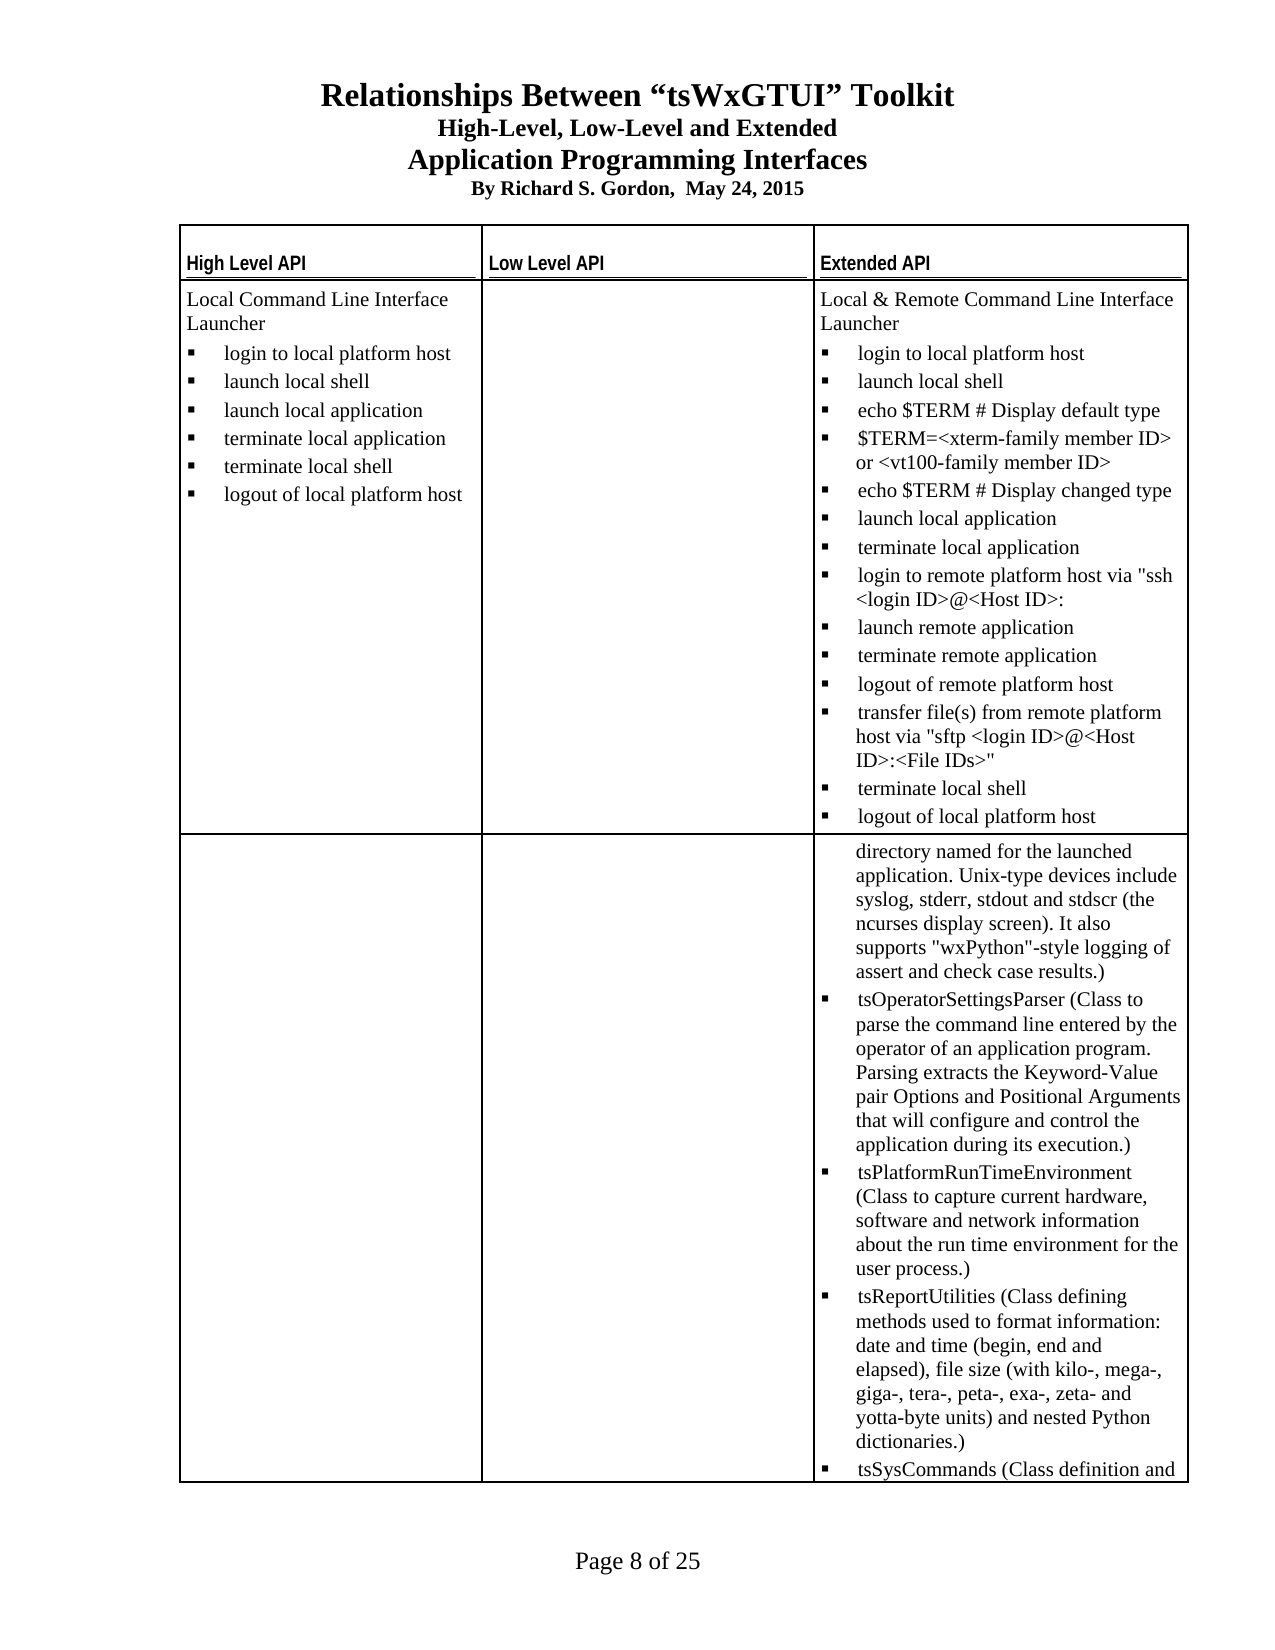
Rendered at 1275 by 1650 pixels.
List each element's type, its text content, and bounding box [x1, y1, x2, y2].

table_cell [483, 281, 813, 833]
table_header Extended API [815, 226, 1187, 278]
table_cell [483, 835, 813, 1481]
table_cell [181, 835, 481, 1481]
table_header High Level API [181, 226, 481, 278]
table_cell Command Line Interface Low Level API (ts) tsApplication (Class and run time library component initializes and configures the application using the following keyword-value pairs and positional arguments: input provided on the command line by an operator and input provided in the parameter list of the application's invocation of the class instantiation.) tsCommandLineEnv (Class and run time library component provides platform independent configuration, initialization, input/output supervisor and application launcher, event handler and terminator) tsCommandLineInterface (Class and methods that prompt or re-prompt the operator for input, validate that theoperator has supplied the expected number of inputs and that each is of the expected type.) tsCxGlobals (Module to establish configuration constants and macro-type functions for the Command Line Interface mode of the "tsWxGTUI_PyVx" Toolkit.) tsDoubleLinkedList (Class to establish a representation of a linked list with forward and backward pointers.) tsExceptions (Class to define and handle error exceptions. Maps run time exception types into 8-bit exit codes and prints associated diagnostic message and traceback info.) tsLogger (Class that emulates a subset of Python logging API. It defines and handles prioritized, time and date stamped event message formatting and output to files and devices. Files are organized in a date and time stamped directory named for the launched application. Unix-type devices include syslog, stderr, stdout and stdscr (the ncurses display screen). It also supports "wxPython"-style logging of assert and check case results.) tsOperatorSettingsParser (Class to parse the command line entered by the operator of an application program. Parsing extracts the Keyword-Value pair Options and Positional Arguments that will configure and control the application during its execution.) tsPlatformRunTimeEnvironment (Class to capture current hardware, software and network information about the run time environment for the user process.) tsReportUtilities (Class defining methods used to format information: date and time (begin, end and elapsed), file size (with kilo-, mega-, giga-, tera-, peta-, exa-, zeta- and yotta-byte units) and nested Python dictionaries.) tsSysCommands (Class definition and methods for issuing shell commands to and receiving responses from the host operating system.) [815, 835, 1187, 1481]
table_header Low Level API [483, 226, 813, 278]
table_cell Local & Remote Command Line Interface Launcher login to local platform host launch local shell echo $TERM # Display default type $TERM=<xterm-family member ID> or <vt100-family member ID> echo $TERM # Display changed type launch local application terminate local application login to remote platform host via "ssh <login ID>@<Host ID>: launch remote application terminate remote application logout of remote platform host transfer file(s) from remote platform host via "sftp <login ID>@<Host ID>:<File IDs>" terminate local shell logout of local platform host [815, 281, 1187, 833]
table_cell Local Command Line Interface Launcher login to local platform host launch local shell launch local application terminate local application terminate local shell logout of local platform host [181, 281, 481, 833]
